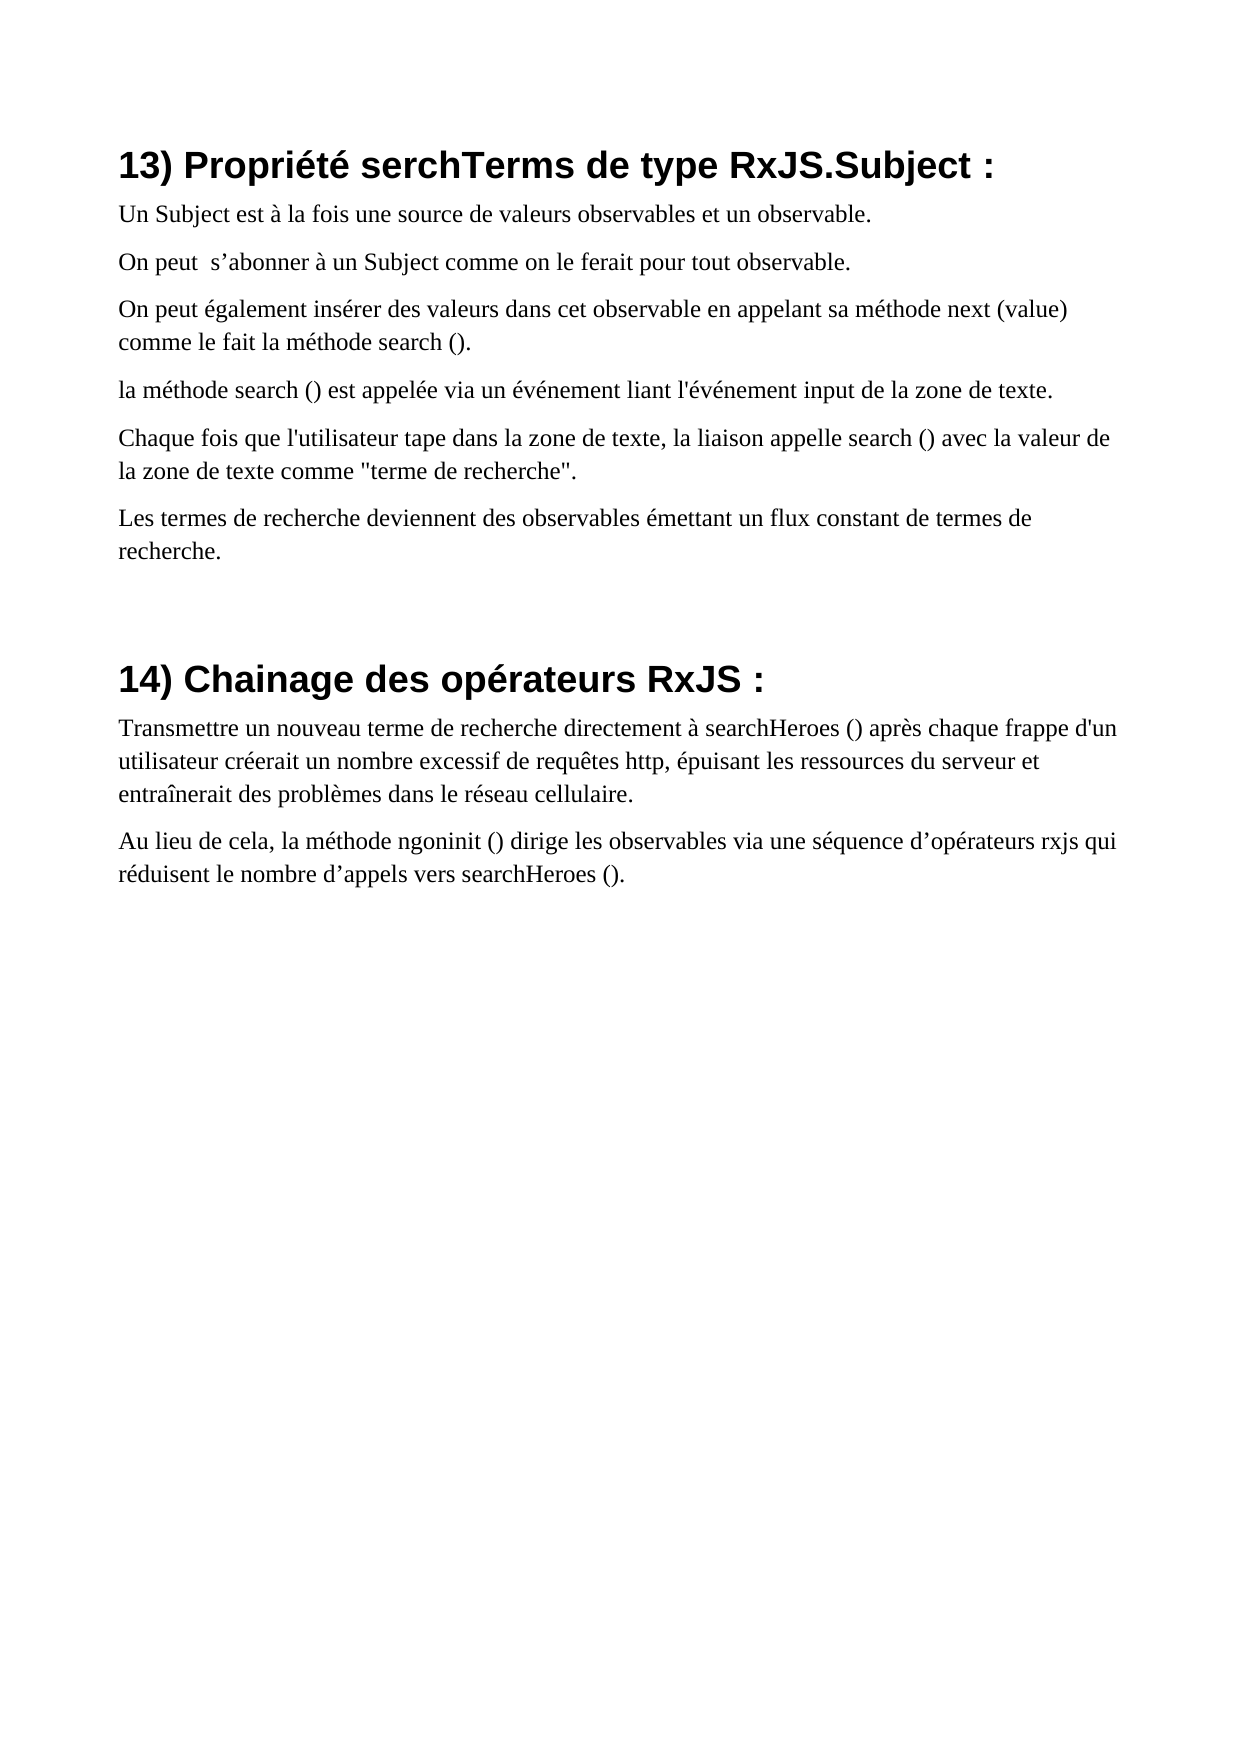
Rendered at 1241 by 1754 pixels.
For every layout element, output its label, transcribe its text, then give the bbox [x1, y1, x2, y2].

text Les termes de recherche deviennent des observables émettant un flux constant de termes de recherche. [118, 503, 1122, 565]
text Un Subject est à la fois une source de valeurs observables et un observable. [118, 199, 1122, 228]
subtitle 14) Chainage des opérateurs RxJS : [118, 657, 1122, 700]
subtitle 13) Propriété serchTerms de type RxJS.Subject : [118, 143, 1122, 187]
text On peut également insérer des valeurs dans cet observable en appelant sa méthode next (value) comme le fait la méthode search (). [118, 294, 1122, 356]
text Au lieu de cela, la méthode ngoninit () dirige les observables via une séquence d’opérateurs rxjs qui réduisent le nombre d’appels vers searchHeroes (). [118, 826, 1122, 888]
text On peut s’abonner à un Subject comme on le ferait pour tout observable. [118, 247, 1122, 276]
text Transmettre un nouveau terme de recherche directement à searchHeroes () après chaque frappe d'un utilisateur créerait un nombre excessif de requêtes http, épuisant les ressources du serveur et entraînerait des problèmes dans le réseau cellulaire. [118, 713, 1122, 807]
text la méthode search () est appelée via un événement liant l'événement input de la zone de texte. [118, 375, 1122, 404]
text Chaque fois que l'utilisateur tape dans la zone de texte, la liaison appelle search () avec la valeur de la zone de texte comme "terme de recherche". [118, 423, 1122, 484]
